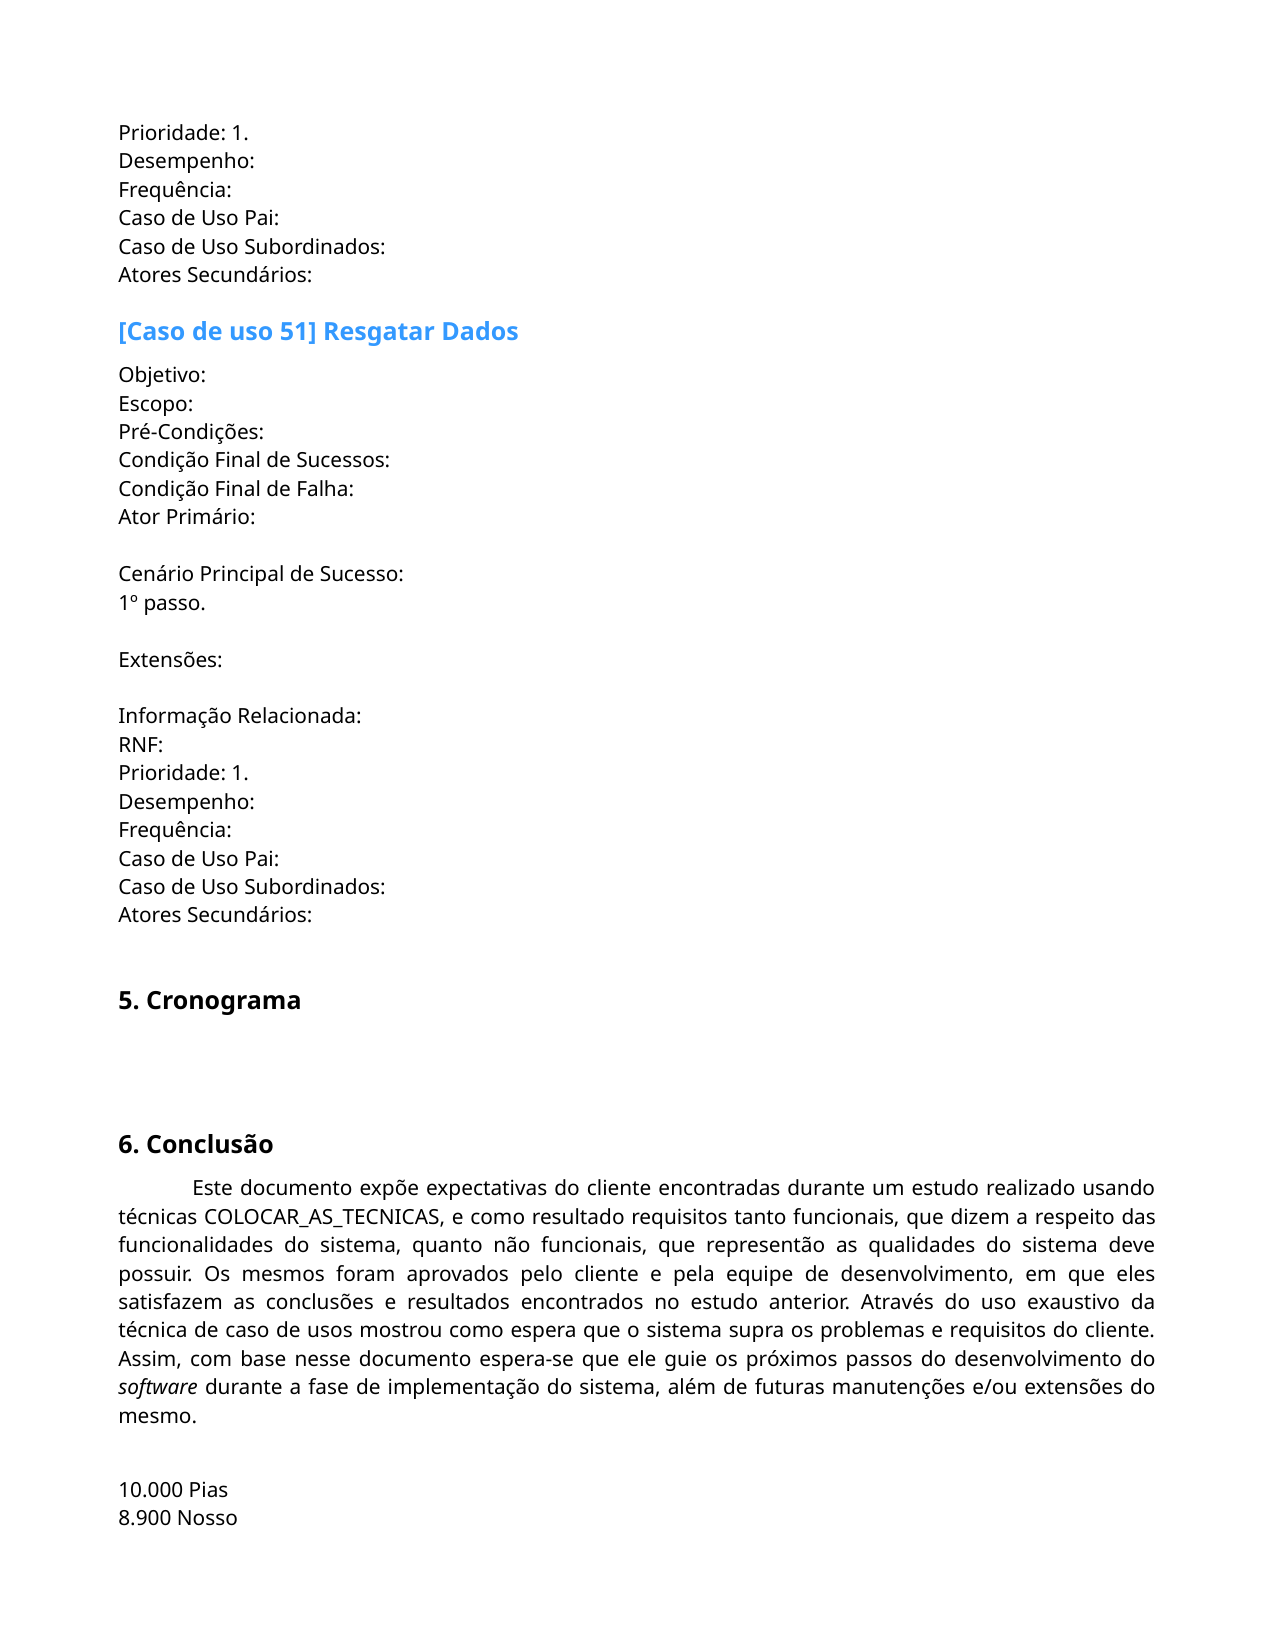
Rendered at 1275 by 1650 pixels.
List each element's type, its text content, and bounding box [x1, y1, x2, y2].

text Frequência: [118, 815, 1157, 844]
text Caso de Uso Pai: [118, 203, 1157, 232]
text Caso de Uso Subordinados: [118, 872, 1157, 901]
text Condição Final de Falha: [118, 474, 1157, 502]
text Cenário Principal de Sucesso: [118, 559, 1157, 588]
text Atores Secundários: [118, 260, 1157, 289]
text Desempenho: [118, 147, 1157, 175]
text Caso de Uso Subordinados: [118, 232, 1157, 260]
text Escopo: [118, 389, 1157, 417]
text 1º passo. [118, 588, 1157, 616]
text Informação Relacionada: [118, 702, 1157, 730]
text Ator Primário: [118, 502, 1157, 531]
text Pré-Condições: [118, 417, 1157, 446]
text RNF: [118, 730, 1157, 758]
text Desempenho: [118, 787, 1157, 815]
text Atores Secundários: [118, 901, 1157, 929]
text Objetivo: [118, 360, 1157, 389]
text Caso de Uso Pai: [118, 844, 1157, 872]
text Este documento expõe expectativas do cliente encontradas durante um estudo realizado usando técnicas COLOCAR_AS_TECNICAS, e como resultado requisitos tanto funcionais, que dizem a respeito das funcionalidades do sistema, quanto não funcionais, que representão as qualidades do sistema deve possuir. Os mesmos foram aprovados pelo cliente e pela equipe de desenvolvimento, em que eles satisfazem as conclusões e resultados encontrados no estudo anterior. Através do uso exaustivo da técnica de caso de usos mostrou como espera que o sistema supra os problemas e requisitos do cliente. Assim, com base nesse documento espera-se que ele guie os próximos passos do desenvolvimento do software durante a fase de implementação do sistema, além de futuras manutenções e/ou extensões do mesmo. [118, 1173, 1157, 1429]
text Condição Final de Sucessos: [118, 446, 1157, 474]
title 5. Cronograma [118, 982, 1157, 1017]
text Prioridade: 1. [118, 758, 1157, 787]
text Extensões: [118, 645, 1157, 673]
text Frequência: [118, 175, 1157, 203]
title [Caso de uso 51] Resgatar Dados [118, 314, 1157, 348]
text Prioridade: 1. [118, 118, 1157, 147]
title 6. Conclusão [118, 1127, 1157, 1161]
